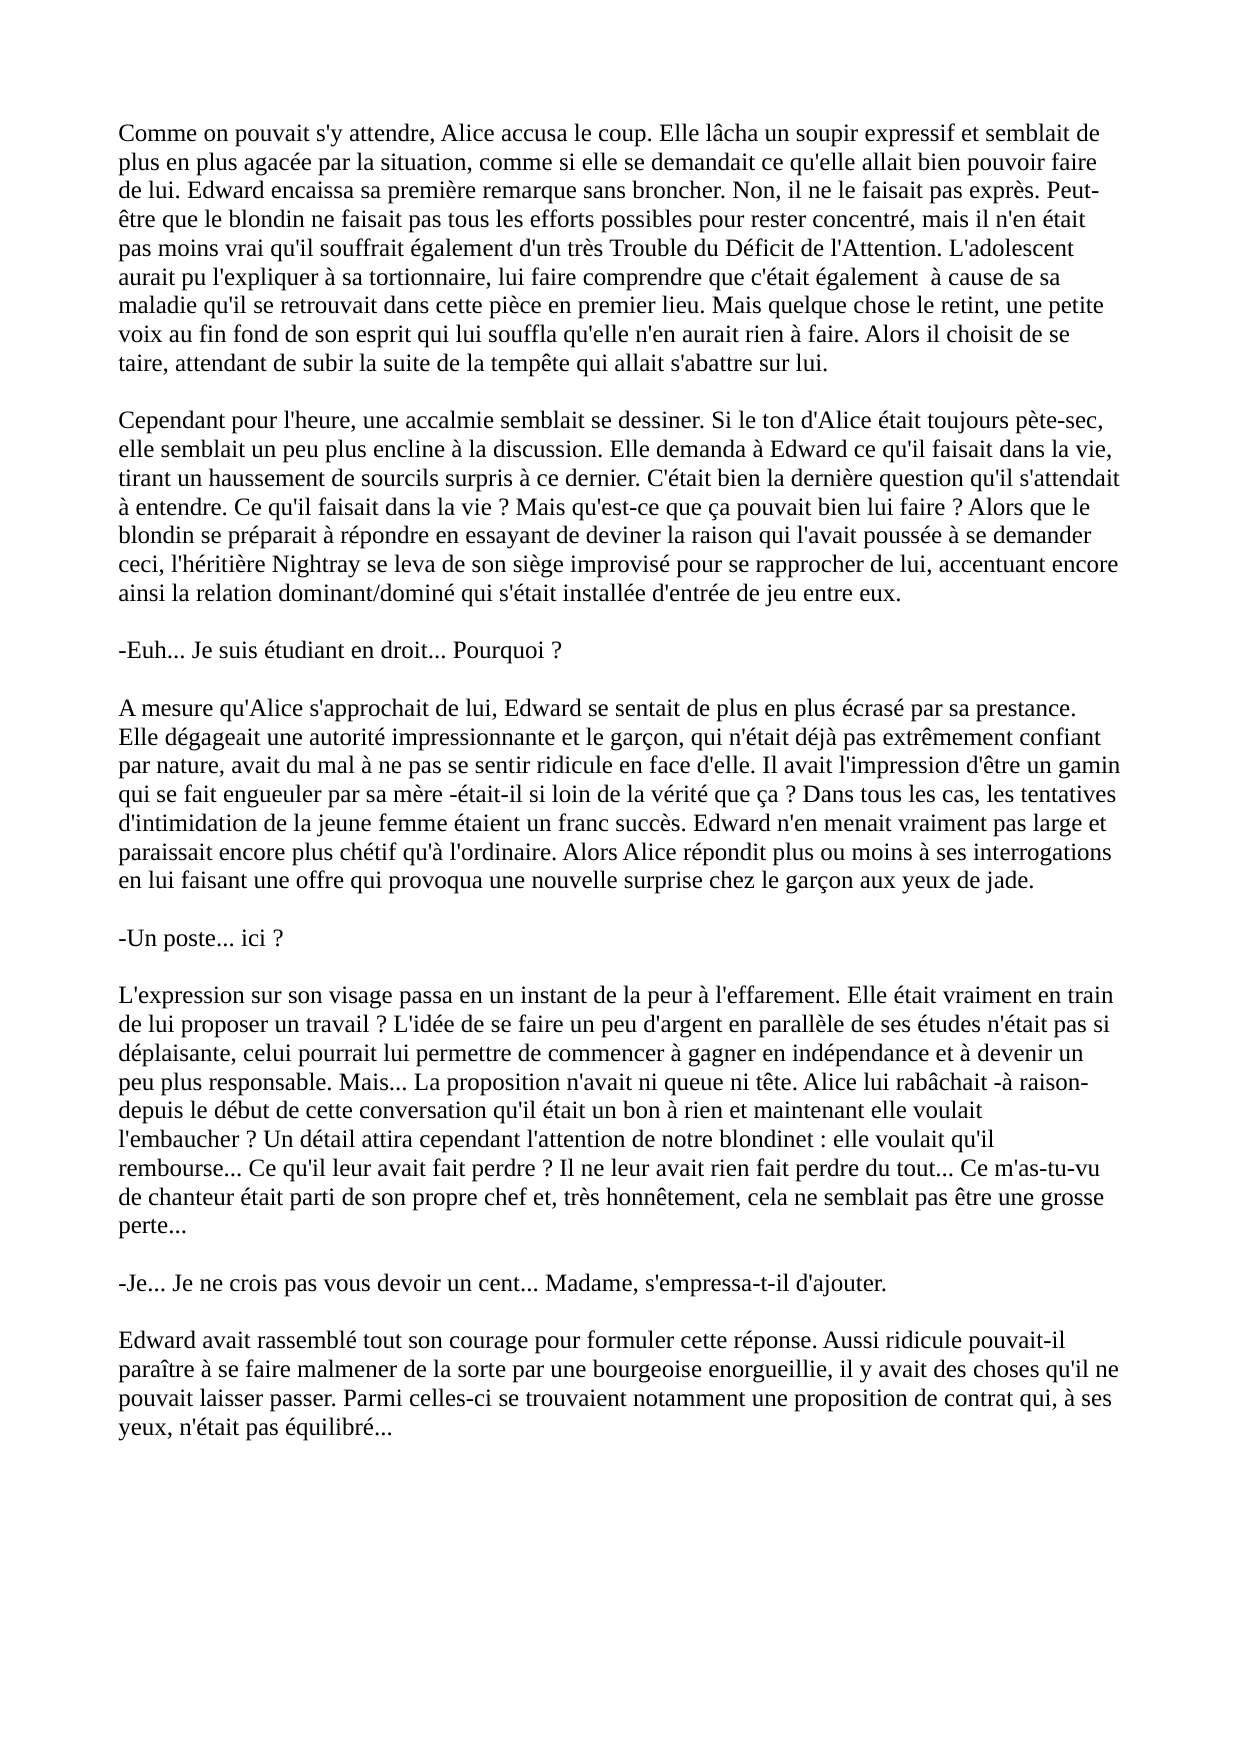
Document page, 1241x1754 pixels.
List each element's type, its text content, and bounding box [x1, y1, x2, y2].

text Cependant pour l'heure, une accalmie semblait se dessiner. Si le ton d'Alice était toujours pète-sec, elle semblait un peu plus encline à la discussion. Elle demanda à Edward ce qu'il faisait dans la vie, tirant un haussement de sourcils surpris à ce dernier. C'était bien la dernière question qu'il s'attendait à entendre. Ce qu'il faisait dans la vie ? Mais qu'est-ce que ça pouvait bien lui faire ? Alors que le blondin se préparait à répondre en essayant de deviner la raison qui l'avait poussée à se demander ceci, l'héritière Nightray se leva de son siège improvisé pour se rapprocher de lui, accentuant encore ainsi la relation dominant/dominé qui s'était installée d'entrée de jeu entre eux. [118, 406, 1122, 607]
text -Je... Je ne crois pas vous devoir un cent... Madame, s'empressa-t-il d'ajouter. [118, 1268, 1122, 1297]
text Comme on pouvait s'y attendre, Alice accusa le coup. Elle lâcha un soupir expressif et semblait de plus en plus agacée par la situation, comme si elle se demandait ce qu'elle allait bien pouvoir faire de lui. Edward encaissa sa première remarque sans broncher. Non, il ne le faisait pas exprès. Peut-être que le blondin ne faisait pas tous les efforts possibles pour rester concentré, mais il n'en était pas moins vrai qu'il souffrait également d'un très Trouble du Déficit de l'Attention. L'adolescent aurait pu l'expliquer à sa tortionnaire, lui faire comprendre que c'était également à cause de sa maladie qu'il se retrouvait dans cette pièce en premier lieu. Mais quelque chose le retint, une petite voix au fin fond de son esprit qui lui souffla qu'elle n'en aurait rien à faire. Alors il choisit de se taire, attendant de subir la suite de la tempête qui allait s'abattre sur lui. [118, 118, 1122, 377]
text Edward avait rassemblé tout son courage pour formuler cette réponse. Aussi ridicule pouvait-il paraître à se faire malmener de la sorte par une bourgeoise enorgueillie, il y avait des choses qu'il ne pouvait laisser passer. Parmi celles-ci se trouvaient notamment une proposition de contrat qui, à ses yeux, n'était pas équilibré... [118, 1326, 1122, 1441]
text -Un poste... ici ? [118, 923, 1122, 952]
text -Euh... Je suis étudiant en droit... Pourquoi ? [118, 636, 1122, 664]
text A mesure qu'Alice s'approchait de lui, Edward se sentait de plus en plus écrasé par sa prestance. Elle dégageait une autorité impressionnante et le garçon, qui n'était déjà pas extrêmement confiant par nature, avait du mal à ne pas se sentir ridicule en face d'elle. Il avait l'impression d'être un gamin qui se fait engueuler par sa mère -était-il si loin de la vérité que ça ? Dans tous les cas, les tentatives d'intimidation de la jeune femme étaient un franc succès. Edward n'en menait vraiment pas large et paraissait encore plus chétif qu'à l'ordinaire. Alors Alice répondit plus ou moins à ses interrogations en lui faisant une offre qui provoqua une nouvelle surprise chez le garçon aux yeux de jade. [118, 693, 1122, 894]
text L'expression sur son visage passa en un instant de la peur à l'effarement. Elle était vraiment en train de lui proposer un travail ? L'idée de se faire un peu d'argent en parallèle de ses études n'était pas si déplaisante, celui pourrait lui permettre de commencer à gagner en indépendance et à devenir un peu plus responsable. Mais... La proposition n'avait ni queue ni tête. Alice lui rabâchait -à raison- depuis le début de cette conversation qu'il était un bon à rien et maintenant elle voulait l'embaucher ? Un détail attira cependant l'attention de notre blondinet : elle voulait qu'il rembourse... Ce qu'il leur avait fait perdre ? Il ne leur avait rien fait perdre du tout... Ce m'as-tu-vu de chanteur était parti de son propre chef et, très honnêtement, cela ne semblait pas être une grosse perte... [118, 981, 1122, 1239]
